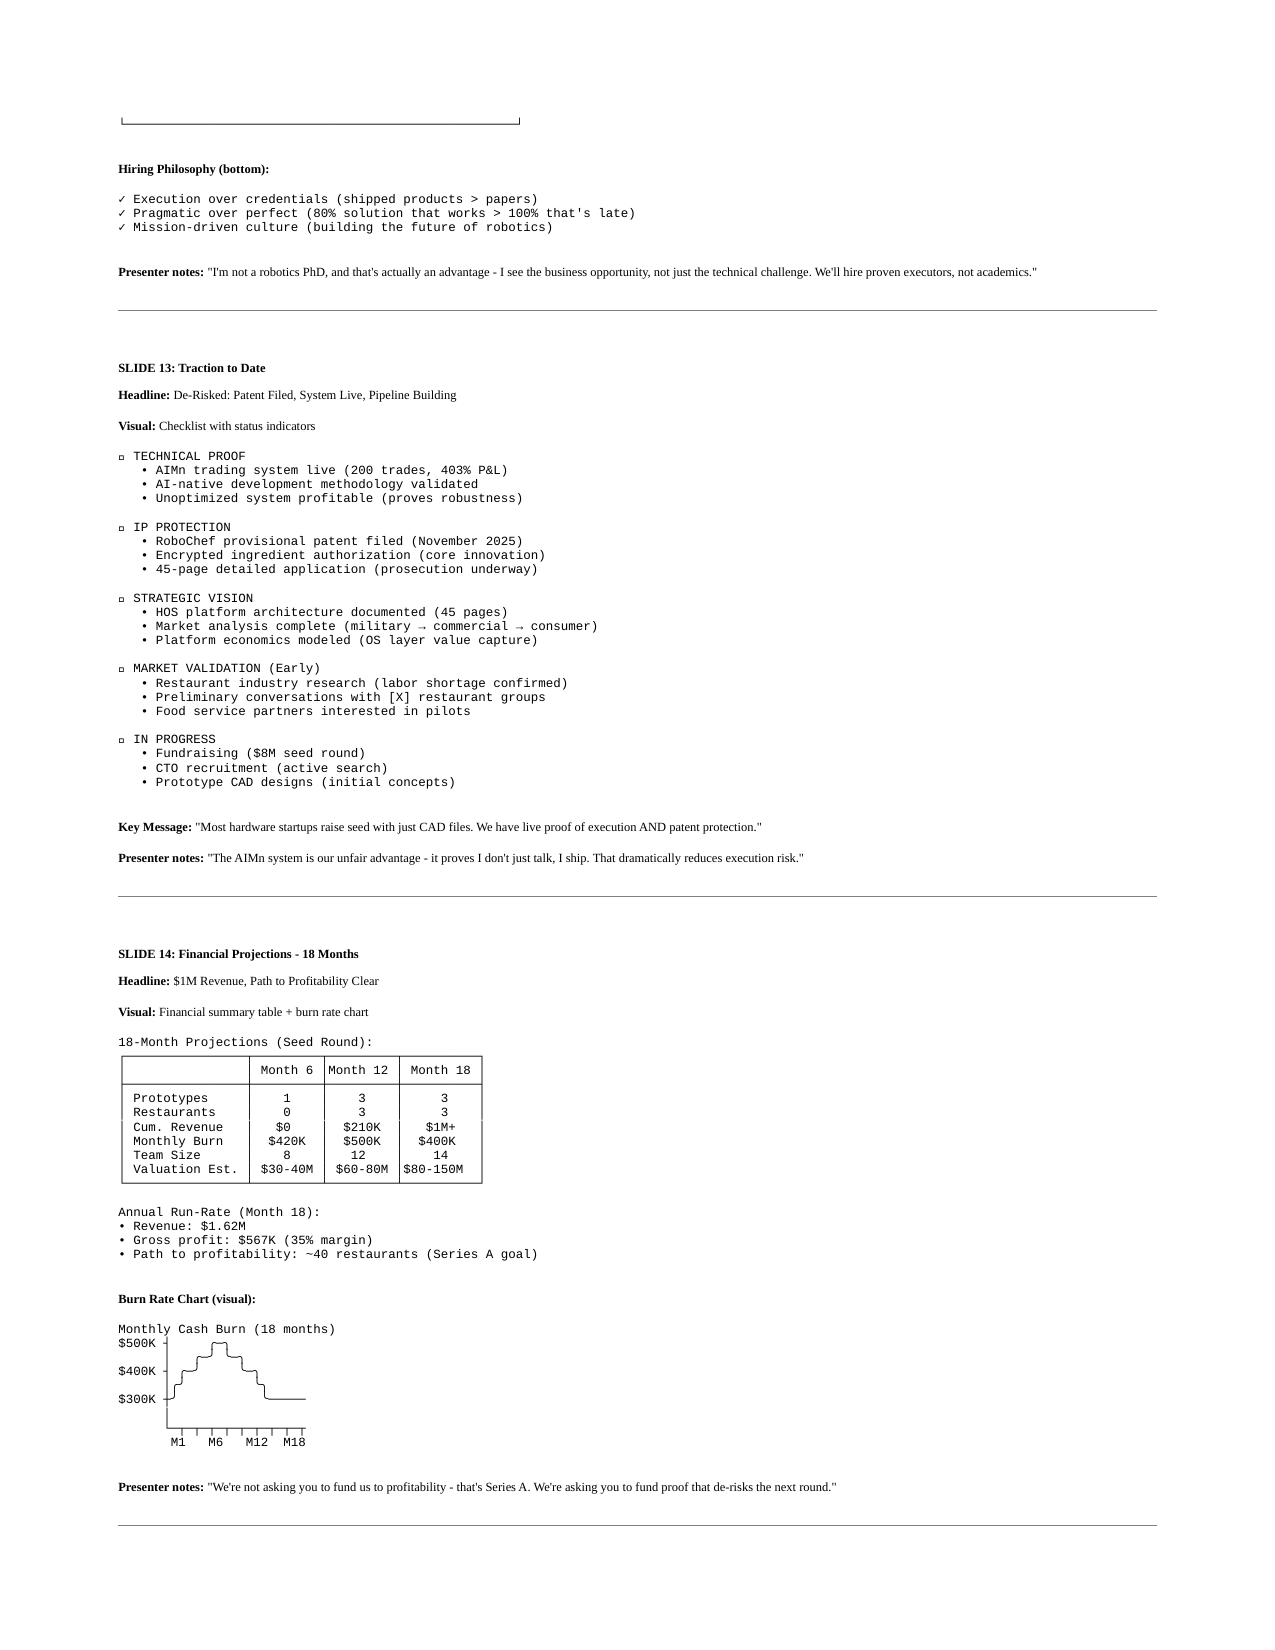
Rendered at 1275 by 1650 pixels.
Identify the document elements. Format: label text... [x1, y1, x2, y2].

text └─┬─┬─┬─┬─┬─┬─┬─┬─┬ [118, 1422, 181, 1436]
text • Fundraising ($8M seed round) [118, 747, 1157, 762]
text │ [167, 1408, 1157, 1422]
text │ │ Month 6 │Month 12 │ Month 18 │ [482, 1064, 1157, 1078]
text • AI-native development methodology validated [118, 478, 1157, 492]
text • Path to profitability: ~40 restaurants (Series A goal) [118, 1248, 1157, 1262]
text Headline: De-Risked: Patent Filed, System Live, Pipeline Building [118, 388, 1157, 402]
text │ Prototypes │ 1 │ 3 │ 3 │ [122, 1092, 248, 1106]
text │ Restaurants │ 0 │ 3 │ 3 │ [118, 1106, 1157, 1121]
text │ Valuation Est. │ $30-40M │ $60-80M │$80-150M │ [324, 1163, 398, 1177]
text • Platform economics modeled (OS layer value capture) [118, 634, 1157, 648]
text 18-Month Projections (Seed Round): [118, 1036, 1157, 1050]
text • 45-page detailed application (prosecution underway) [118, 563, 1157, 577]
text │ Team Size │ 8 │ 12 │ 14 │ [482, 1149, 1157, 1163]
text • Restaurant industry research (labor shortage confirmed) [118, 677, 1157, 691]
text • CTO recruitment (active search) [118, 762, 1157, 776]
text  IN PROGRESS [118, 733, 1157, 747]
text Presenter notes: "I'm not a robotics PhD, and that's actually an advantage - I see the business opportunity, not just the technical challenge. We'll hire proven executors, not academics." [118, 265, 1157, 279]
text Monthly Cash Burn (18 months) [118, 1323, 1157, 1337]
text M1 M6 M12 M18 [118, 1436, 1157, 1450]
text $500K ┤ ╭─╮ [118, 1337, 166, 1351]
text • Gross profit: $567K (35% margin) [118, 1234, 1157, 1248]
text │ Prototypes │ 1 │ 3 │ 3 │ [482, 1092, 1157, 1106]
text │ Monthly Burn │ $420K │ $500K │ $400K │ [122, 1135, 248, 1149]
text │ Cum. Revenue │ $0 │ $210K │ $1M+ │ [482, 1121, 1157, 1135]
text • AIMn trading system live (200 trades, 403% P&L) [118, 464, 1157, 478]
text │ │ Month 6 │Month 12 │ Month 18 │ [249, 1064, 323, 1078]
text │ Valuation Est. │ $30-40M │ $60-80M │$80-150M │ [122, 1163, 248, 1177]
text • Revenue: $1.62M [118, 1220, 1157, 1234]
text │ Valuation Est. │ $30-40M │ $60-80M │$80-150M │ [249, 1163, 323, 1177]
text │ │ Month 6 │Month 12 │ Month 18 │ [122, 1064, 248, 1078]
text │ │ Month 6 │Month 12 │ Month 18 │ [324, 1064, 398, 1078]
text │ Valuation Est. │ $30-40M │ $60-80M │$80-150M │ [399, 1163, 481, 1177]
text │ Valuation Est. │ $30-40M │ $60-80M │$80-150M │ [482, 1163, 1157, 1177]
text • RoboChef provisional patent filed (November 2025) [118, 535, 1157, 549]
text Burn Rate Chart (visual): [118, 1292, 1157, 1306]
text │ [118, 1408, 166, 1422]
text ✓ Pragmatic over perfect (80% solution that works > 100% that's late) [118, 207, 1157, 221]
text Headline: $1M Revenue, Path to Profitability Clear [118, 973, 1157, 988]
text ✅ STRATEGIC VISION [118, 592, 1157, 606]
text │ Monthly Burn │ $420K │ $500K │ $400K │ [249, 1135, 323, 1149]
text • HOS platform architecture documented (45 pages) [118, 606, 1157, 620]
text │ Monthly Burn │ $420K │ $500K │ $400K │ [324, 1135, 398, 1149]
text • Market analysis complete (military → commercial → consumer) [118, 620, 1157, 634]
text ✅ TECHNICAL PROOF [118, 450, 1157, 464]
text • Encrypted ingredient authorization (core innovation) [118, 549, 1157, 563]
text │ Cum. Revenue │ $0 │ $210K │ $1M+ │ [399, 1121, 481, 1135]
text │ ╭─╯ ╰─╮ [118, 1351, 166, 1365]
text │ Prototypes │ 1 │ 3 │ 3 │ [324, 1092, 398, 1106]
text │ Cum. Revenue │ $0 │ $210K │ $1M+ │ [249, 1121, 323, 1135]
text • Prototype CAD designs (initial concepts) [118, 776, 1157, 790]
text $300K ┼╯ ╰───── [118, 1393, 1157, 1408]
text └────────────────┴─────────┴─────────┴──────────┘ [118, 1177, 1157, 1191]
text │ Cum. Revenue │ $0 │ $210K │ $1M+ │ [122, 1121, 248, 1135]
text ✅ MARKET VALIDATION (Early) [118, 662, 1157, 677]
text │ │ Month 6 │Month 12 │ Month 18 │ [399, 1064, 481, 1078]
text • Preliminary conversations with [X] restaurant groups [118, 691, 1157, 705]
text └────────────────────────────────────────────────────┘ [118, 118, 1157, 132]
text │ Prototypes │ 1 │ 3 │ 3 │ [249, 1092, 323, 1106]
text $400K ┤ ╭─╯ ╰─╮ [167, 1365, 1157, 1379]
text │ Cum. Revenue │ $0 │ $210K │ $1M+ │ [324, 1121, 398, 1135]
text Presenter notes: "We're not asking you to fund us to profitability - that's Series A. We're asking you to fund proof that de-risks the next round." [118, 1480, 1157, 1494]
text ✅ IP PROTECTION [118, 521, 1157, 535]
text $400K ┤ ╭─╯ ╰─╮ [118, 1365, 166, 1379]
text │╭╯ ╰╮ [118, 1379, 166, 1393]
text ✓ Execution over credentials (shipped products > papers) [118, 193, 1157, 207]
text │ Prototypes │ 1 │ 3 │ 3 │ [399, 1092, 481, 1106]
text │ Monthly Burn │ $420K │ $500K │ $400K │ [399, 1135, 481, 1149]
text │╭╯ ╰╮ [167, 1379, 1157, 1393]
subtitle SLIDE 14: Financial Projections - 18 Months [118, 947, 1157, 961]
text │ ╭─╯ ╰─╮ [167, 1351, 1157, 1365]
subtitle SLIDE 13: Traction to Date [118, 361, 1157, 375]
text $500K ┤ ╭─╮ [167, 1337, 1157, 1351]
text Visual: Financial summary table + burn rate chart [118, 1004, 1157, 1019]
text ┌────────────────┬─────────┬─────────┬──────────┐ [118, 1050, 1157, 1064]
text ✓ Mission-driven culture (building the future of robotics) [118, 221, 1157, 235]
text Presenter notes: "The AIMn system is our unfair advantage - it proves I don't just talk, I ship. That dramatically reduces execution risk." [118, 850, 1157, 865]
text ├────────────────┼─────────┼─────────┼──────────┤ [482, 1078, 1157, 1092]
text │ Team Size │ 8 │ 12 │ 14 │ [399, 1149, 481, 1163]
text Annual Run-Rate (Month 18): [118, 1206, 1157, 1220]
text Hiring Philosophy (bottom): [118, 162, 1157, 176]
text │ Team Size │ 8 │ 12 │ 14 │ [324, 1149, 398, 1163]
text Key Message: "Most hardware startups raise seed with just CAD files. We have live proof of execution AND patent protection." [118, 819, 1157, 834]
text └─┬─┬─┬─┬─┬─┬─┬─┬─┬ [167, 1422, 1157, 1436]
text │ Team Size │ 8 │ 12 │ 14 │ [122, 1149, 248, 1163]
text • Food service partners interested in pilots [118, 705, 1157, 719]
text Visual: Checklist with status indicators [118, 419, 1157, 433]
text • Unoptimized system profitable (proves robustness) [118, 492, 1157, 507]
text │ Team Size │ 8 │ 12 │ 14 │ [249, 1149, 323, 1163]
text │ Monthly Burn │ $420K │ $500K │ $400K │ [482, 1135, 1157, 1149]
